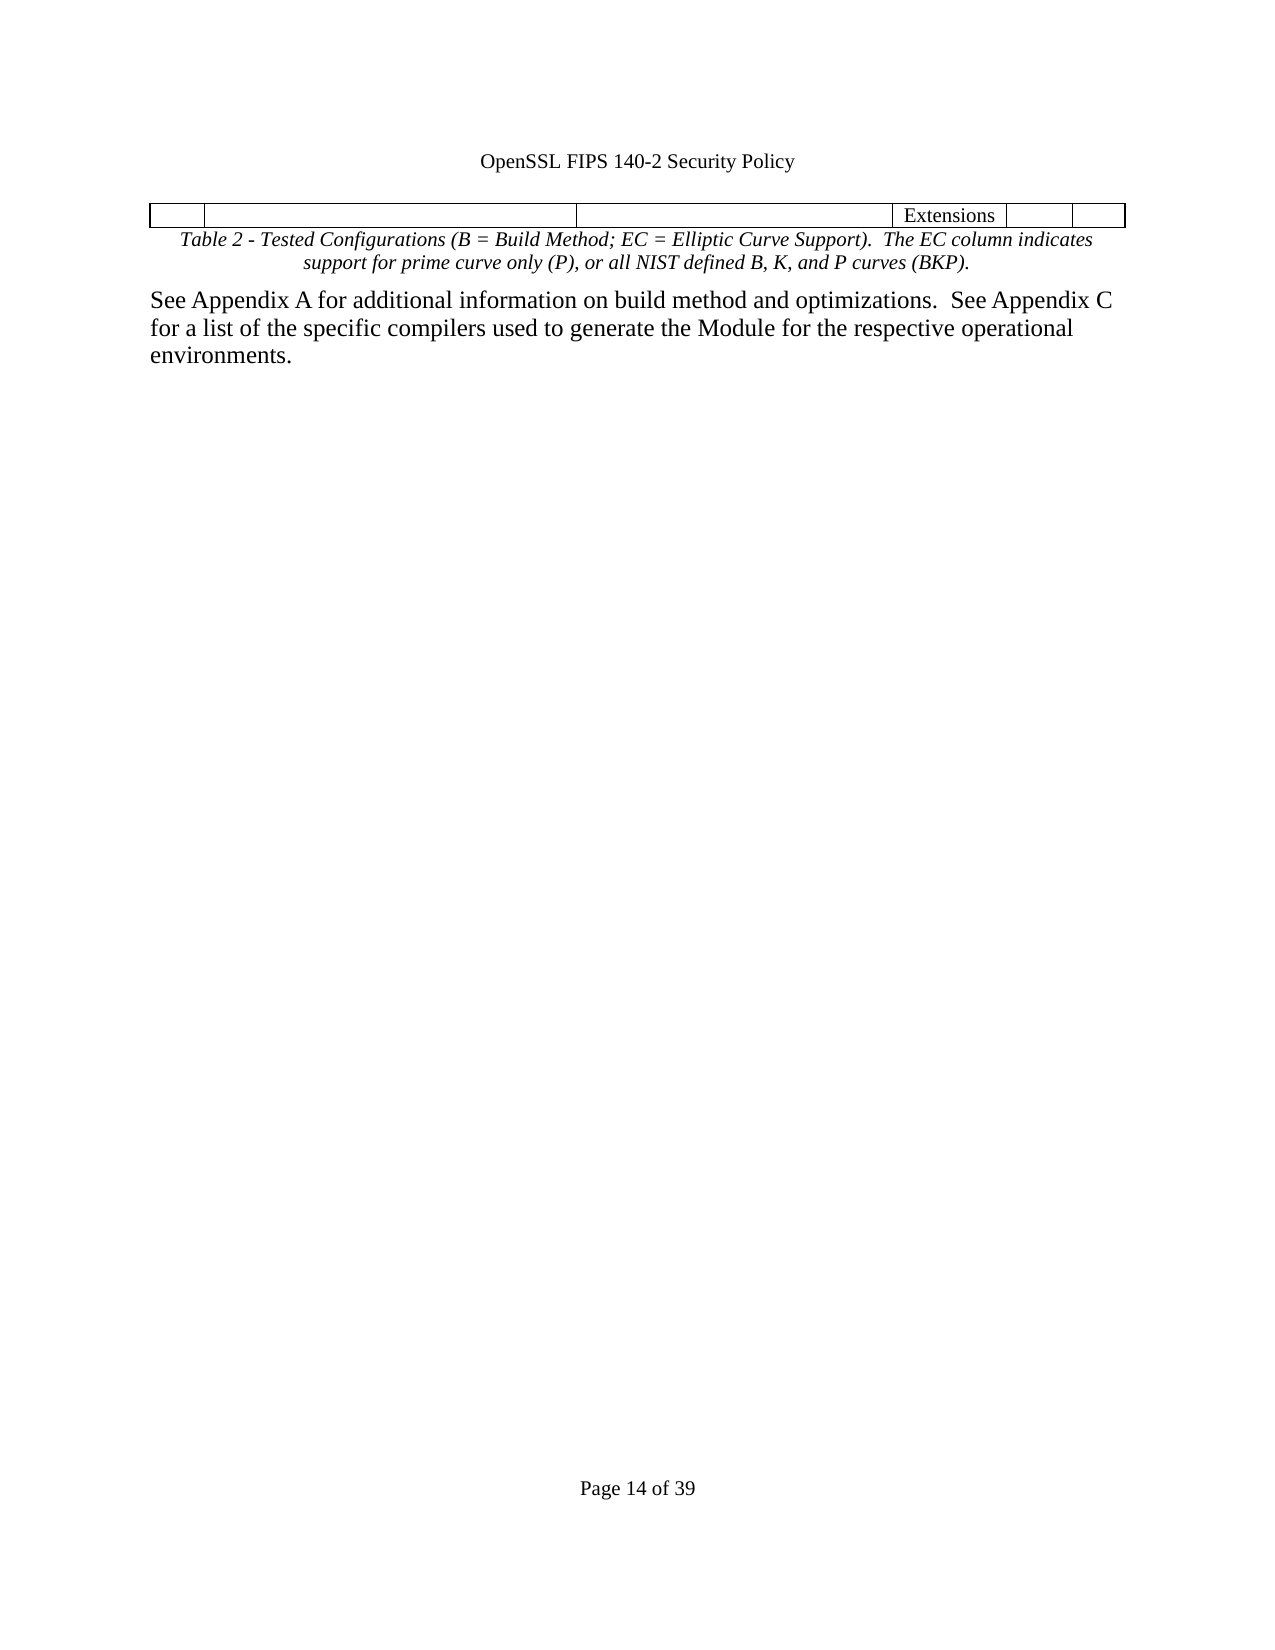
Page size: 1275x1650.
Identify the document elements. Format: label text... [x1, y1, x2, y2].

table_cell [1007, 204, 1072, 227]
text Table 2 - Tested Configurations (B = Build Method; EC = Elliptic Curve Support). The EC column indicates support for prime curve only (P), or all NIST defined B, K, and P curves (BKP). [150, 228, 1125, 274]
table_cell [1073, 204, 1124, 227]
table_cell [205, 204, 576, 227]
table_cell [151, 204, 204, 227]
text See Appendix A for additional information on build method and optimizations. See Appendix C for a list of the specific compilers used to generate the Module for the respective operational environments. [150, 286, 1125, 369]
table_cell Extensions [893, 204, 1006, 227]
table_cell [577, 204, 892, 227]
